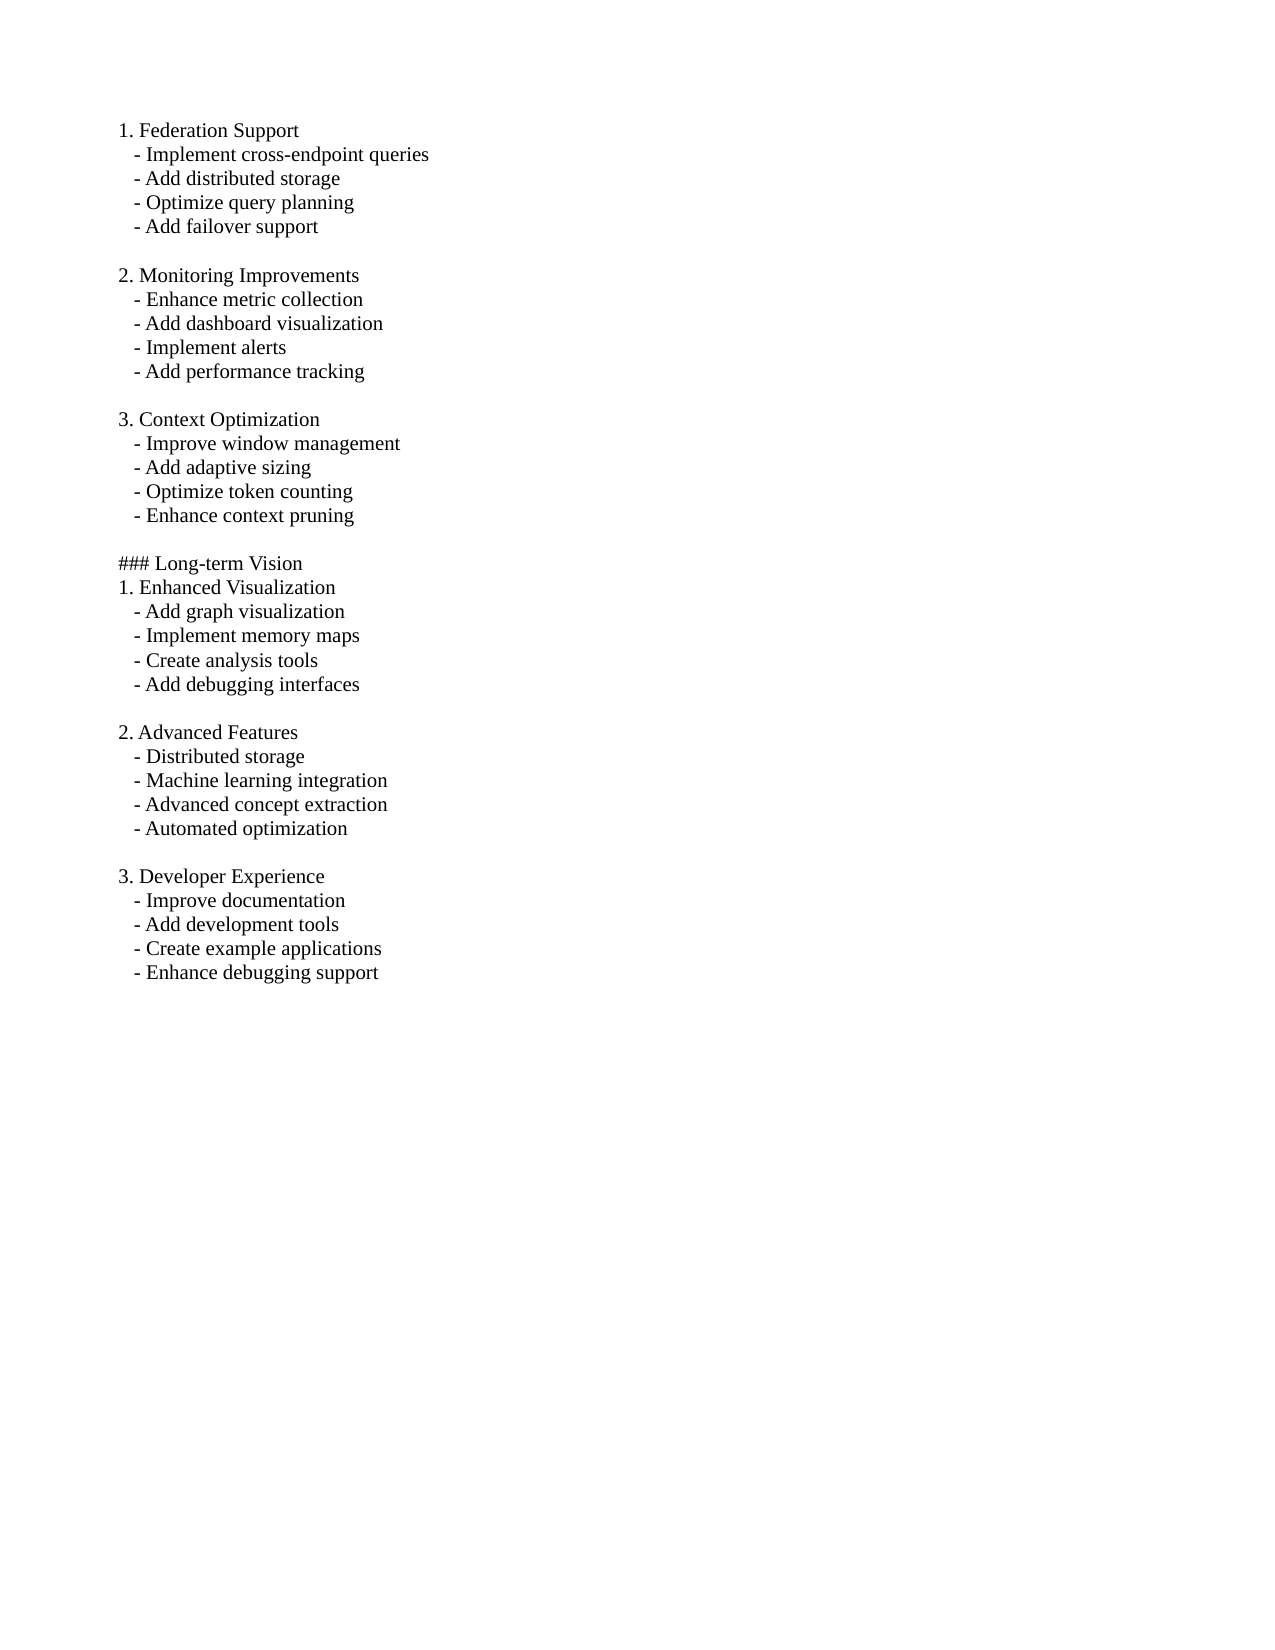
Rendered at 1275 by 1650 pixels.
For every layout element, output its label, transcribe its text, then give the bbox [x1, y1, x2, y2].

text 1. Federation Support [118, 118, 1157, 142]
text - Improve documentation [118, 888, 1157, 912]
text - Automated optimization [118, 816, 1157, 840]
text 2. Advanced Features [118, 720, 1157, 744]
text 3. Context Optimization [118, 407, 1157, 431]
text - Advanced concept extraction [118, 792, 1157, 816]
text - Implement alerts [118, 335, 1157, 359]
text - Add graph visualization [118, 599, 1157, 623]
text 2. Monitoring Improvements [118, 262, 1157, 287]
text - Enhance metric collection [118, 287, 1157, 311]
text ### Long-term Vision [118, 551, 1157, 575]
text - Implement memory maps [118, 623, 1157, 647]
text - Add failover support [118, 214, 1157, 238]
text - Add development tools [118, 912, 1157, 936]
text - Add adaptive sizing [118, 455, 1157, 479]
text - Implement cross-endpoint queries [118, 142, 1157, 166]
text - Distributed storage [118, 744, 1157, 768]
text - Add dashboard visualization [118, 311, 1157, 335]
text - Optimize query planning [118, 190, 1157, 214]
text - Create example applications [118, 936, 1157, 960]
text - Optimize token counting [118, 479, 1157, 503]
text - Add performance tracking [118, 359, 1157, 383]
text - Enhance context pruning [118, 503, 1157, 527]
text - Add distributed storage [118, 166, 1157, 190]
text - Improve window management [118, 431, 1157, 455]
text - Machine learning integration [118, 768, 1157, 792]
text - Add debugging interfaces [118, 672, 1157, 696]
text - Enhance debugging support [118, 960, 1157, 984]
text 1. Enhanced Visualization [118, 575, 1157, 599]
text 3. Developer Experience [118, 864, 1157, 888]
text - Create analysis tools [118, 647, 1157, 672]
